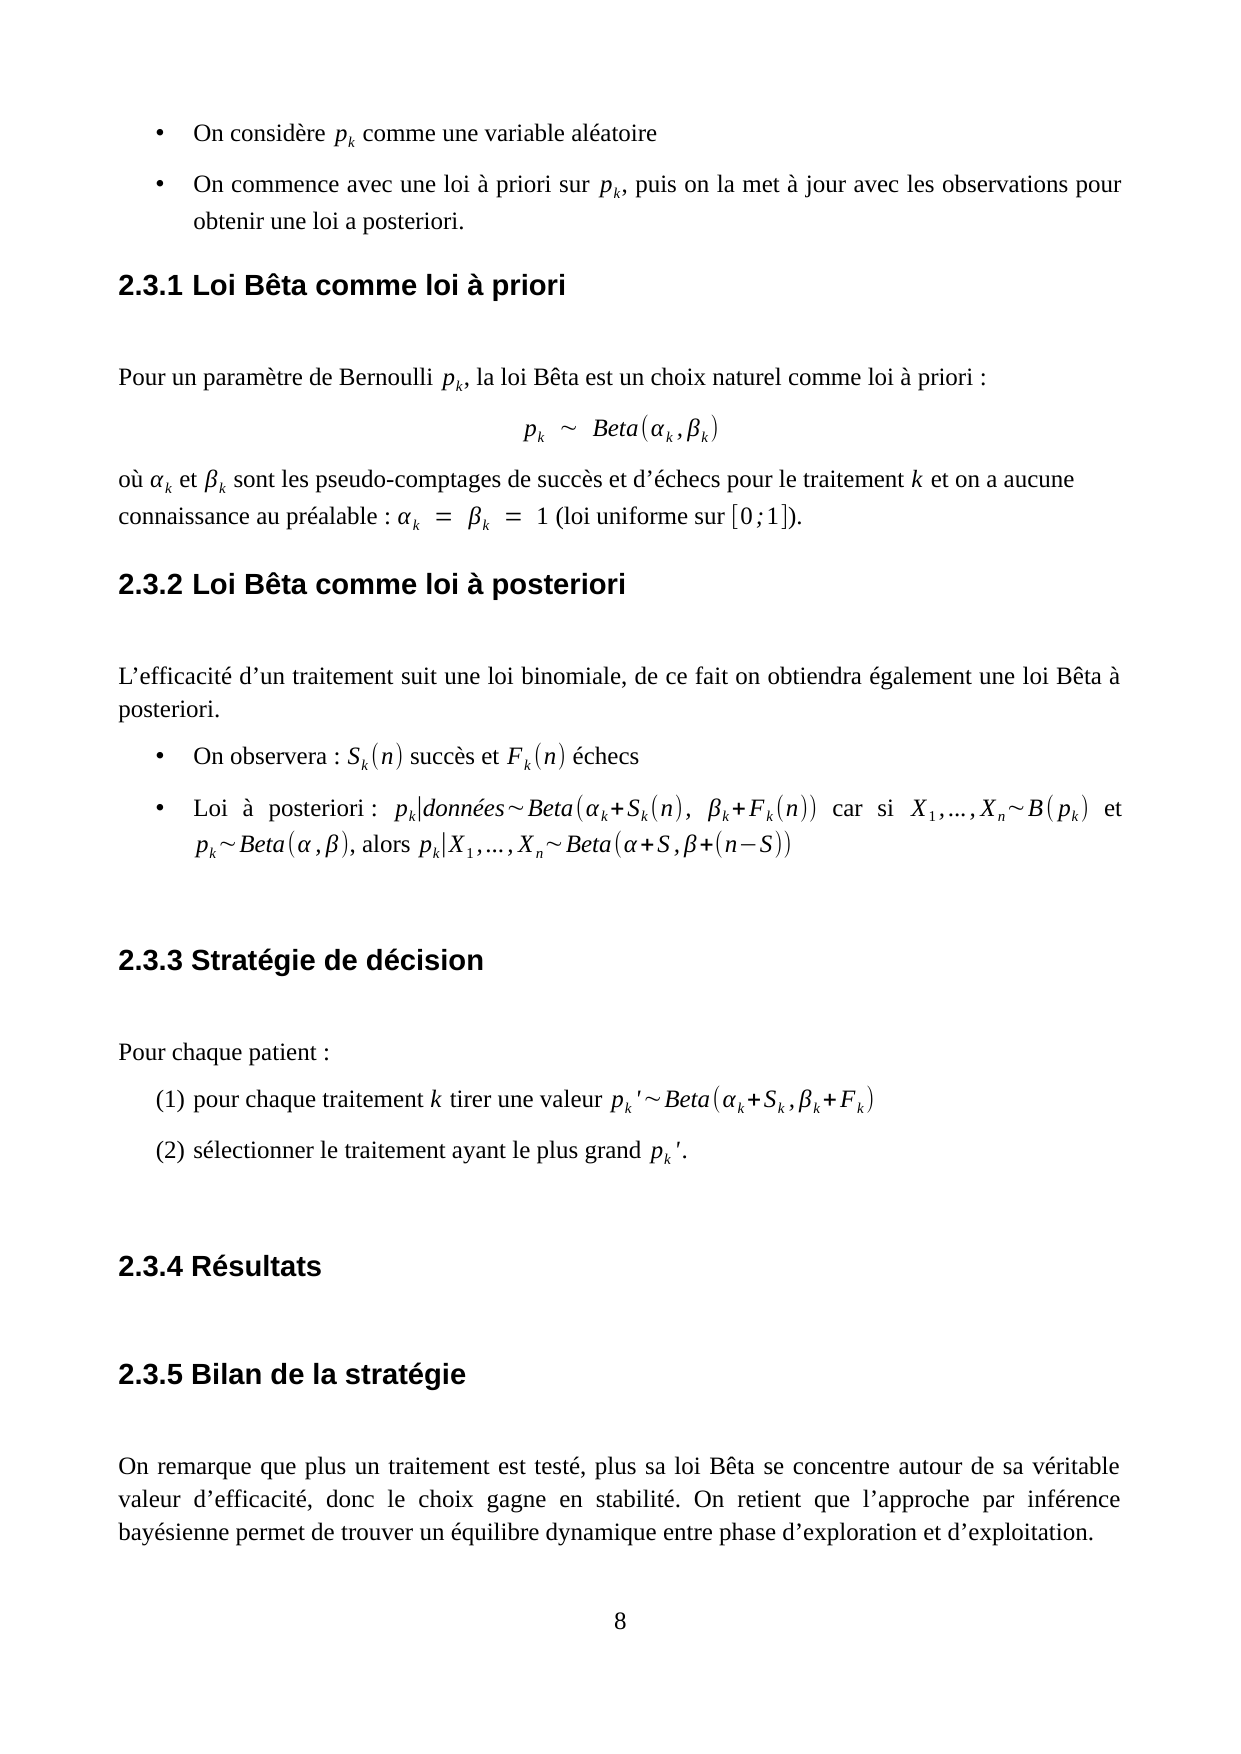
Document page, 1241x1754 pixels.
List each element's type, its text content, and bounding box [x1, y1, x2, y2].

subtitle 2.3.2 Loi Bêta comme loi à posteriori [118, 567, 1122, 601]
subtitle 2.3.5 Bilan de la stratégie [118, 1357, 1122, 1391]
list On considère comme une variable aléatoire [156, 118, 1122, 151]
list On observera : succès et échecs [156, 741, 1122, 774]
subtitle 2.3.4 Résultats [118, 1249, 1122, 1283]
list pour chaque traitement tirer une valeur [156, 1084, 1122, 1117]
list sélectionner le traitement ayant le plus grand . [156, 1136, 1122, 1168]
text où et sont les pseudo-comptages de succès et d’échecs pour le traitement et on a aucune connaissance au préalable : (loi uniforme sur ). [118, 464, 1122, 534]
text Pour chaque patient : [118, 1037, 1122, 1065]
subtitle 2.3.1 Loi Bêta comme loi à priori [118, 268, 1122, 302]
text On remarque que plus un traitement est testé, plus sa loi Bêta se concentre autour de sa véritable valeur d’efficacité, donc le choix gagne en stabilité. On retient que l’approche par inférence bayésienne permet de trouver un équilibre dynamique entre phase d’exploration et d’exploitation. [118, 1451, 1122, 1546]
text Pour un paramètre de Bernoulli , la loi Bêta est un choix naturel comme loi à priori : [118, 362, 1122, 394]
text L’efficacité d’un traitement suit une loi binomiale, de ce fait on obtiendra également une loi Bêta à posteriori. [118, 661, 1122, 722]
list On commence avec une loi à priori sur , puis on la met à jour avec les observations pour obtenir une loi a posteriori. [156, 169, 1122, 235]
subtitle 2.3.3 Stratégie de décision [118, 943, 1122, 977]
list Loi à posteriori : car si et , alors [156, 793, 1122, 862]
